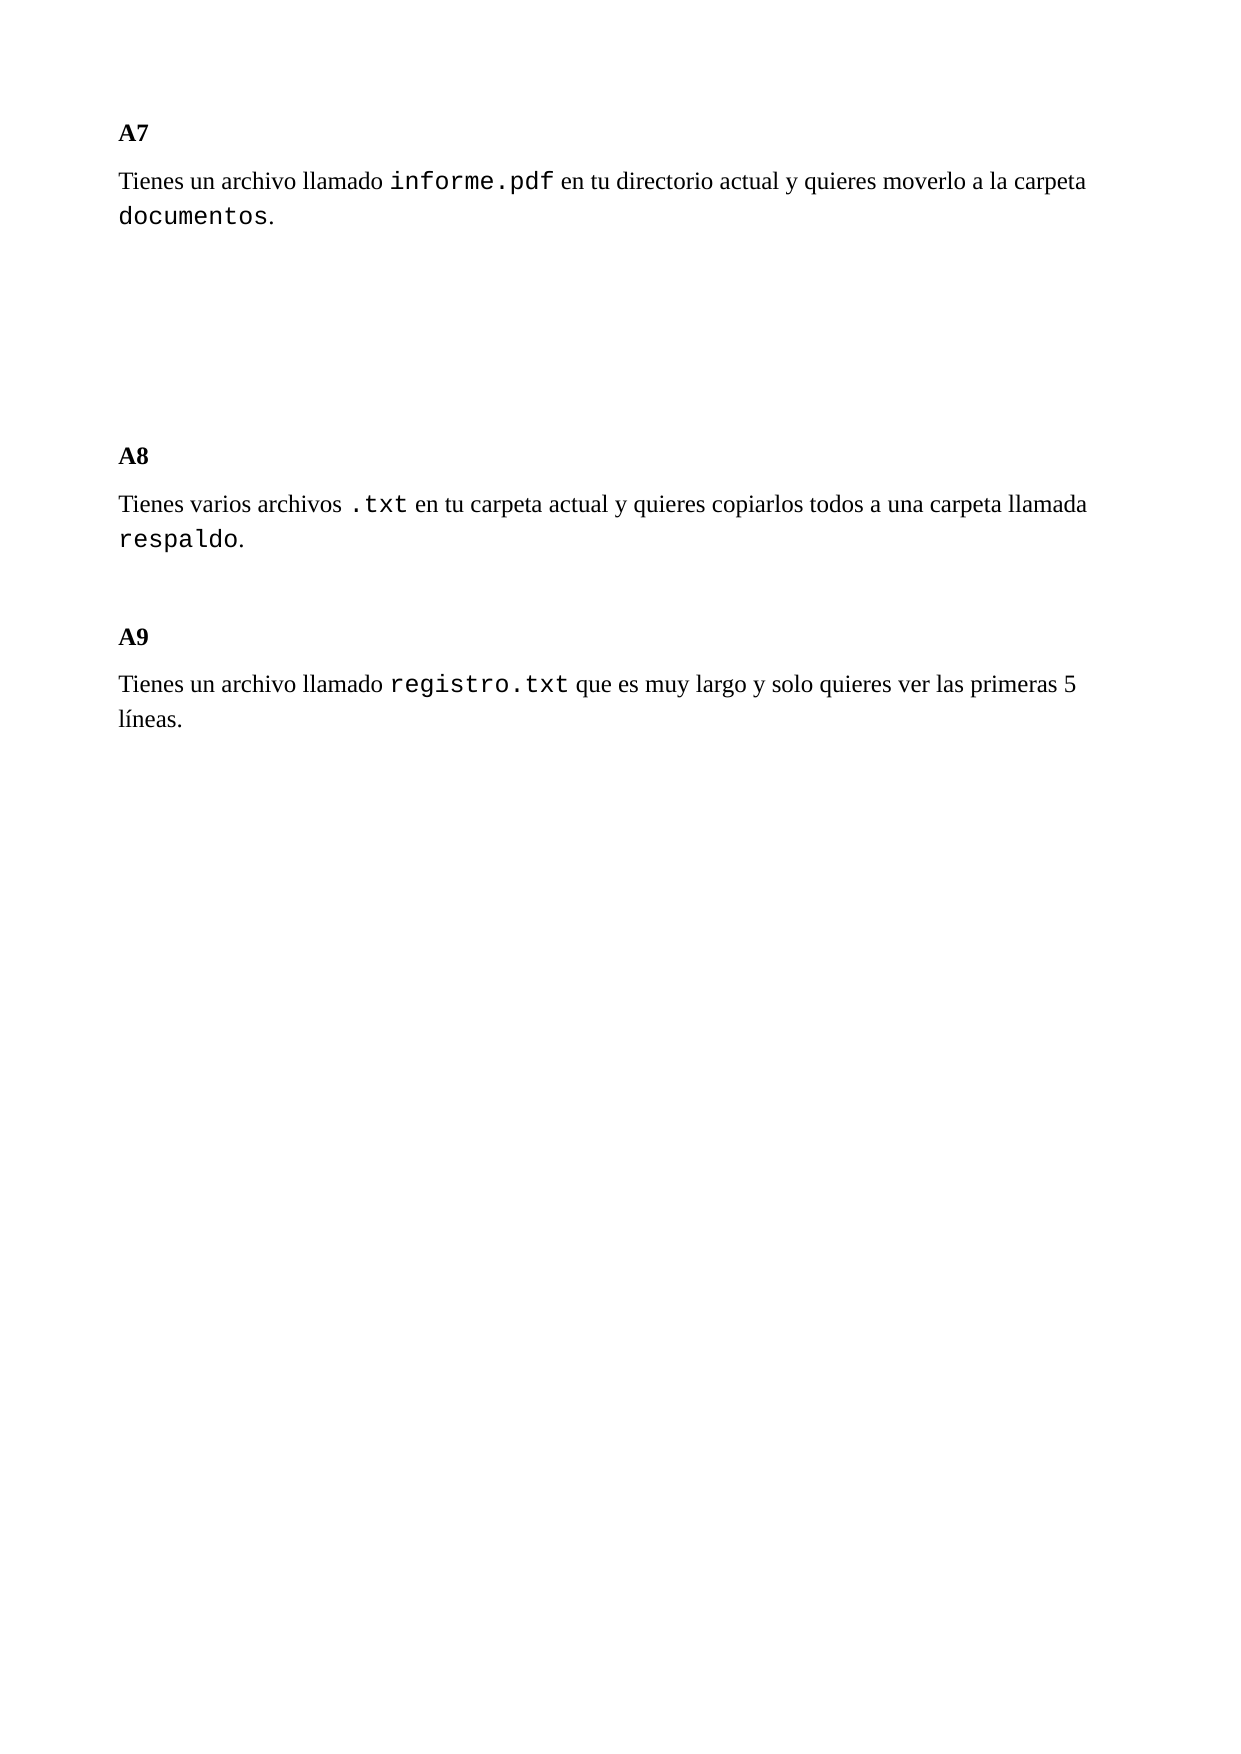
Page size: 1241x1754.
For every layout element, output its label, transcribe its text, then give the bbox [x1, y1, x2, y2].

text Tienes un archivo llamado registro.txt que es muy largo y solo quieres ver las primeras 5 líneas. [118, 669, 1122, 733]
text A9 [118, 622, 1122, 650]
text A7 [118, 118, 1122, 147]
text A8 [118, 441, 1122, 470]
text Tienes varios archivos .txt en tu carpeta actual y quieres copiarlos todos a una carpeta llamada respaldo. [118, 489, 1122, 555]
text Tienes un archivo llamado informe.pdf en tu directorio actual y quieres moverlo a la carpeta documentos. [118, 166, 1122, 232]
